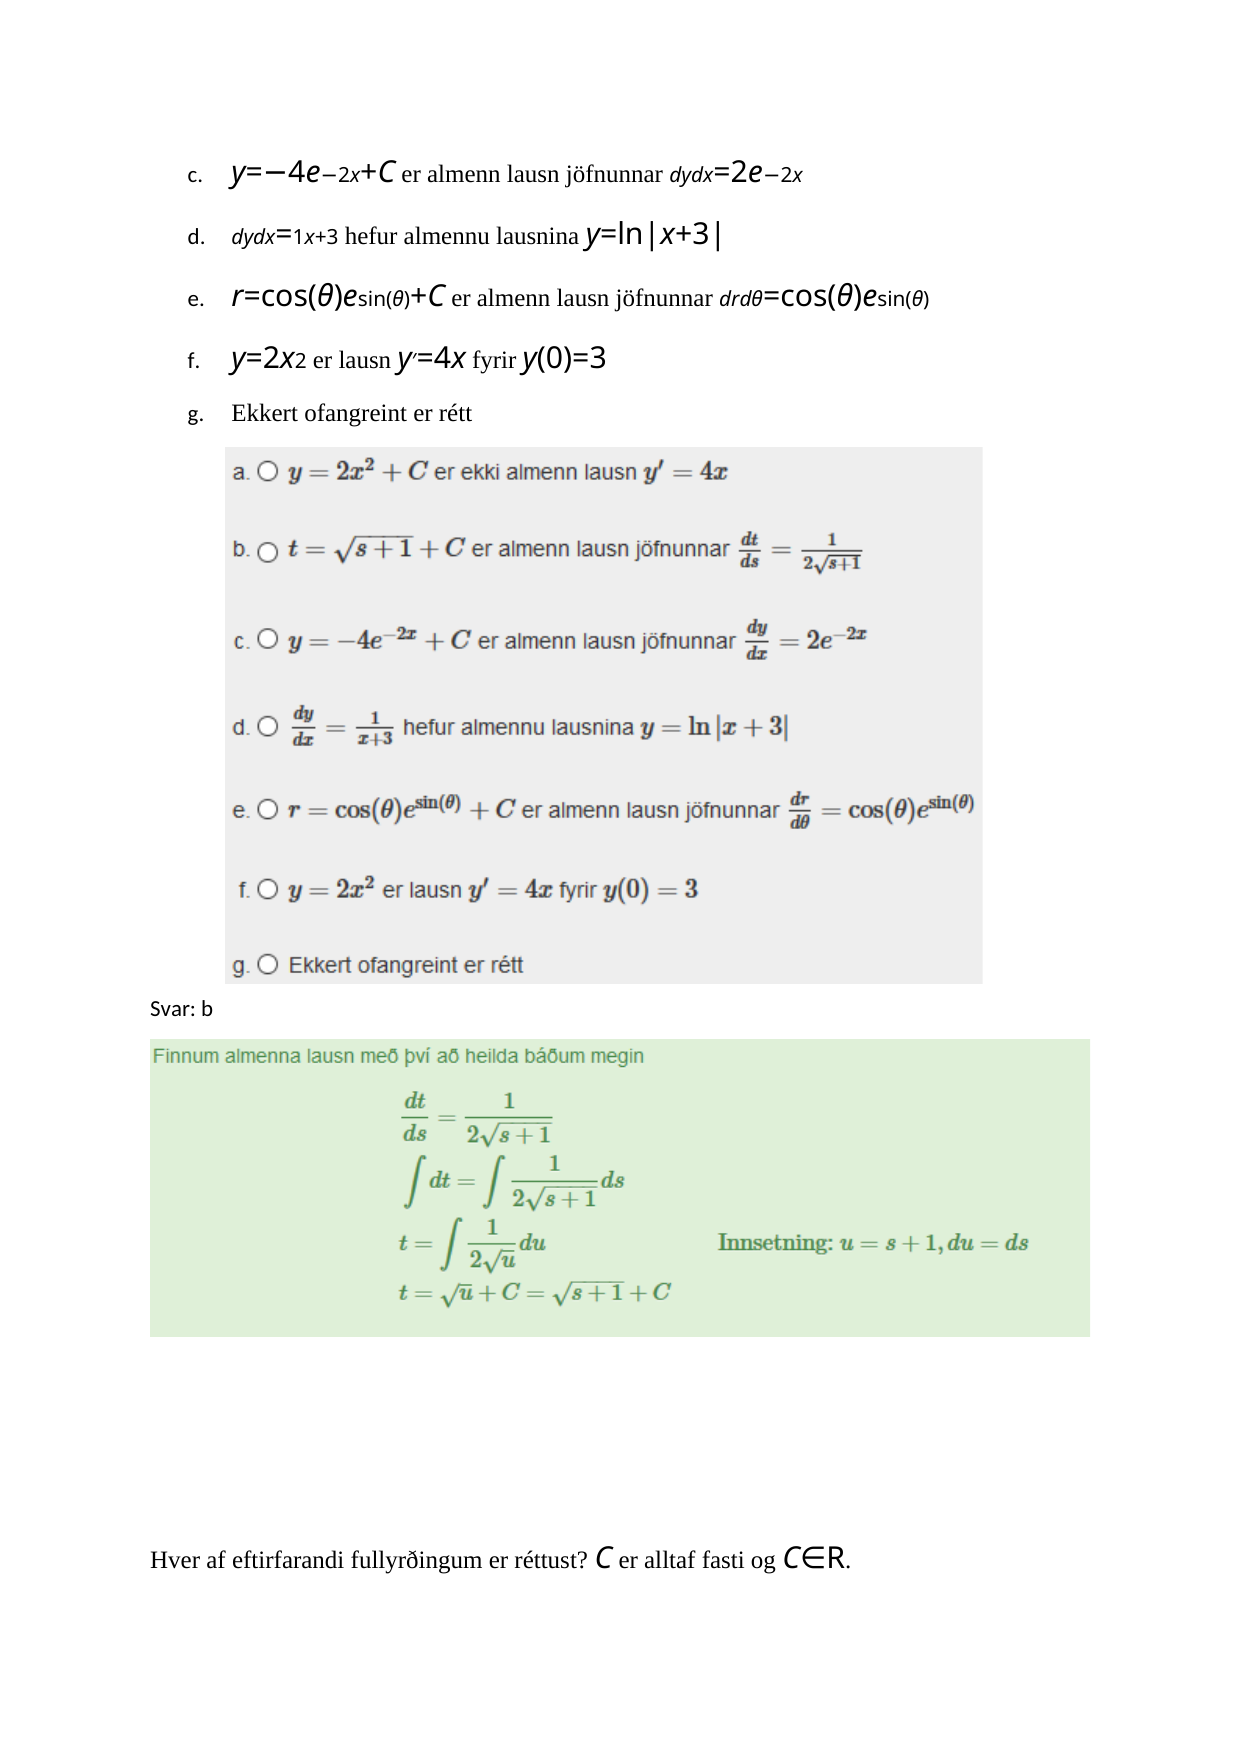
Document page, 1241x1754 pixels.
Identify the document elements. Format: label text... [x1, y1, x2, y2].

list r=cos(θ)esin(θ)+C er almenn lausn jöfnunnar drdθ=cos(θ)esin(θ) [187, 274, 1090, 315]
list y=2x2 er lausn y′=4x fyrir y(0)=3 [187, 336, 1090, 377]
list Ekkert ofangreint er rétt [187, 398, 1090, 427]
list y=−4e−2x+C er almenn lausn jöfnunnar dydx=2e−2x [187, 150, 1090, 191]
text Hver af eftirfarandi fullyrðingum er réttust? C er alltaf fasti og C∈R. [150, 1536, 1090, 1577]
text Svar: b [150, 994, 1090, 1022]
list dydx=1x+3 hefur almennu lausnina y=ln|x+3| [187, 212, 1090, 253]
